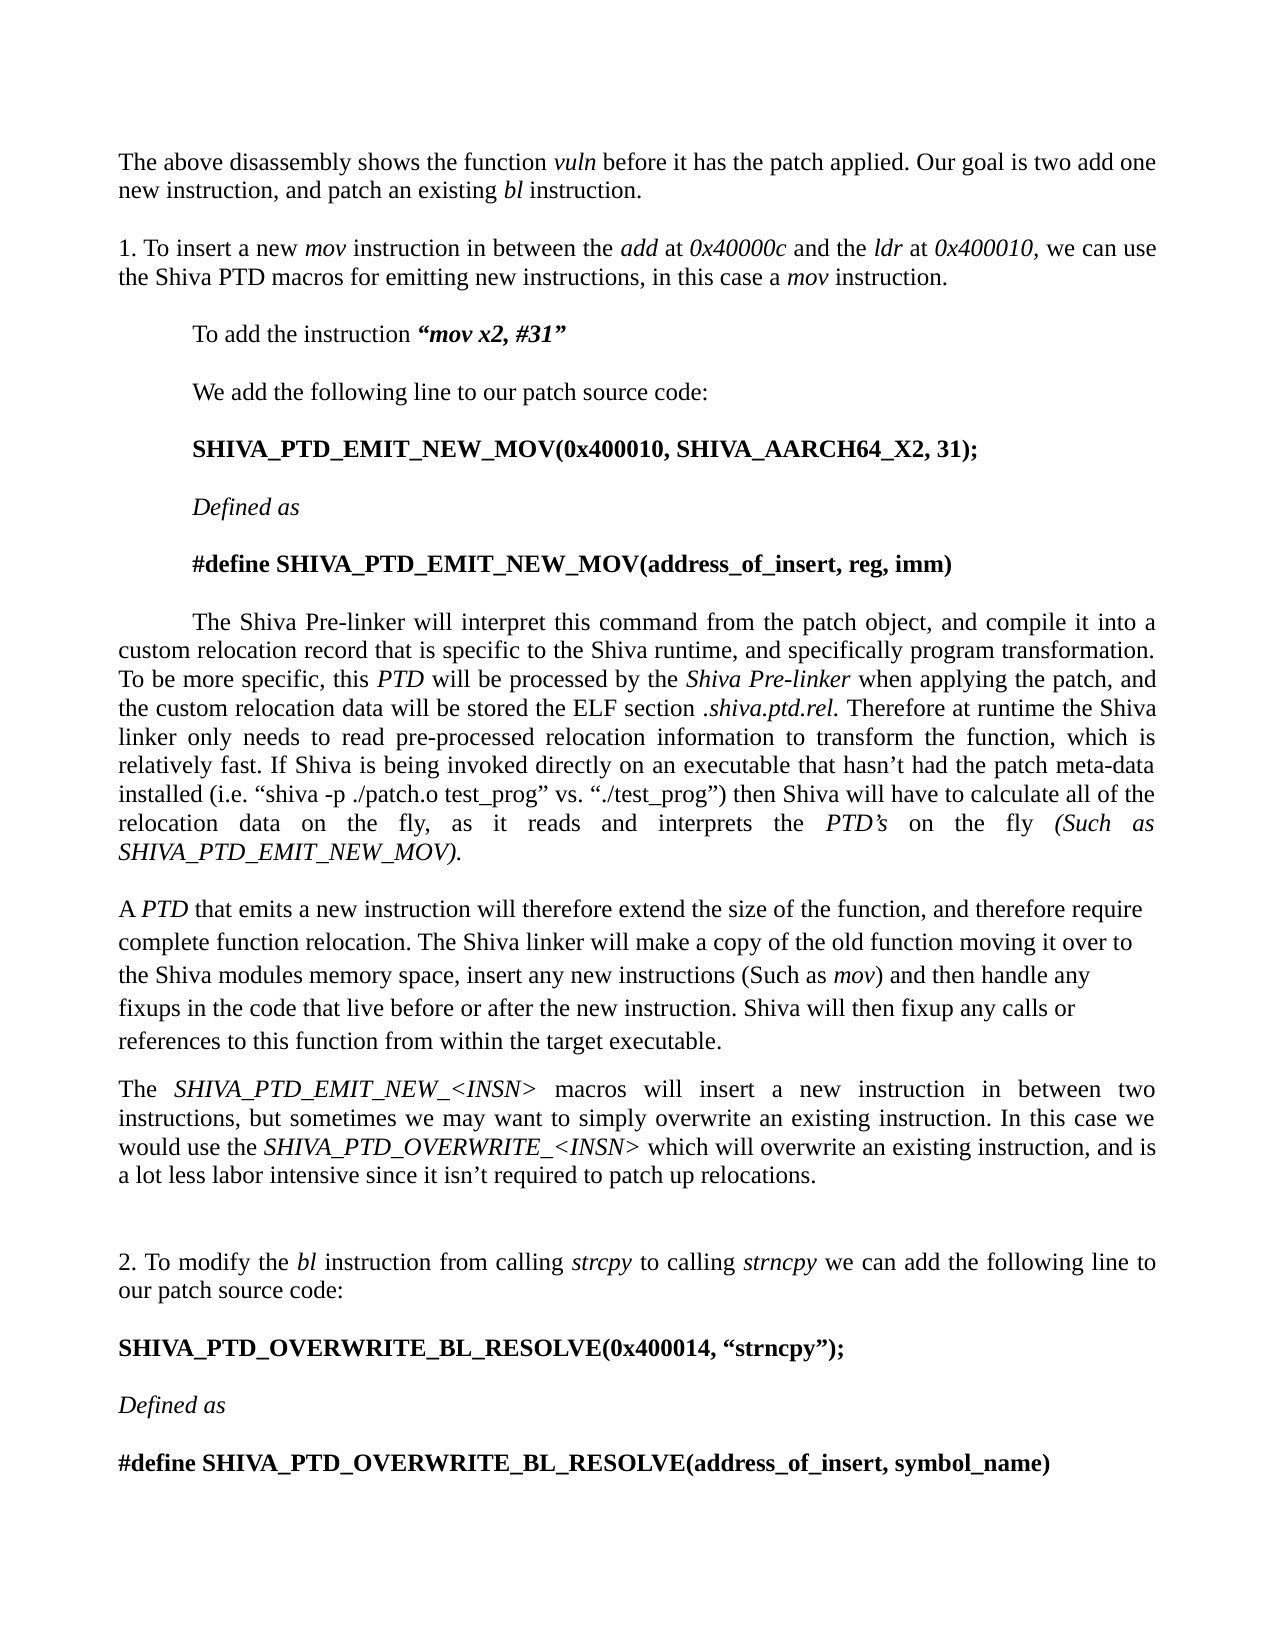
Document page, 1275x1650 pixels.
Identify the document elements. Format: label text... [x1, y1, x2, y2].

text To add the instruction “mov x2, #31” [118, 319, 1157, 348]
text #define SHIVA_PTD_OVERWRITE_BL_RESOLVE(address_of_insert, symbol_name) [118, 1448, 1157, 1477]
text The SHIVA_PTD_EMIT_NEW_<INSN> macros will insert a new instruction in between two instructions, but sometimes we may want to simply overwrite an existing instruction. In this case we would use the SHIVA_PTD_OVERWRITE_<INSN> which will overwrite an existing instruction, and is a lot less labor intensive since it isn’t required to patch up relocations. [118, 1074, 1157, 1189]
text SHIVA_PTD_EMIT_NEW_MOV(0x400010, SHIVA_AARCH64_X2, 31); [118, 434, 1157, 463]
text We add the following line to our patch source code: [118, 377, 1157, 406]
text Defined as [118, 492, 1157, 521]
text #define SHIVA_PTD_EMIT_NEW_MOV(address_of_insert, reg, imm) [118, 549, 1157, 578]
text A PTD that emits a new instruction will therefore extend the size of the function, and therefore require complete function relocation. The Shiva linker will make a copy of the old function moving it over to the Shiva modules memory space, insert any new instructions (Such as mov) and then handle any fixups in the code that live before or after the new instruction. Shiva will then fixup any calls or references to this function from within the target executable. [118, 894, 1157, 1055]
text 2. To modify the bl instruction from calling strcpy to calling strncpy we can add the following line to our patch source code: [118, 1247, 1157, 1304]
text SHIVA_PTD_OVERWRITE_BL_RESOLVE(0x400014, “strncpy”); [118, 1333, 1157, 1362]
text 1. To insert a new mov instruction in between the add at 0x40000c and the ldr at 0x400010, we can use the Shiva PTD macros for emitting new instructions, in this case a mov instruction. [118, 233, 1157, 291]
text Defined as [118, 1390, 1157, 1419]
text The Shiva Pre-linker will interpret this command from the patch object, and compile it into a custom relocation record that is specific to the Shiva runtime, and specifically program transformation. To be more specific, this PTD will be processed by the Shiva Pre-linker when applying the patch, and the custom relocation data will be stored the ELF section .shiva.ptd.rel. Therefore at runtime the Shiva linker only needs to read pre-processed relocation information to transform the function, which is relatively fast. If Shiva is being invoked directly on an executable that hasn’t had the patch meta-data installed (i.e. “shiva -p ./patch.o test_prog” vs. “./test_prog”) then Shiva will have to calculate all of the relocation data on the fly, as it reads and interprets the PTD’s on the fly (Such as SHIVA_PTD_EMIT_NEW_MOV). [118, 607, 1157, 866]
text The above disassembly shows the function vuln before it has the patch applied. Our goal is two add one new instruction, and patch an existing bl instruction. [118, 147, 1157, 204]
